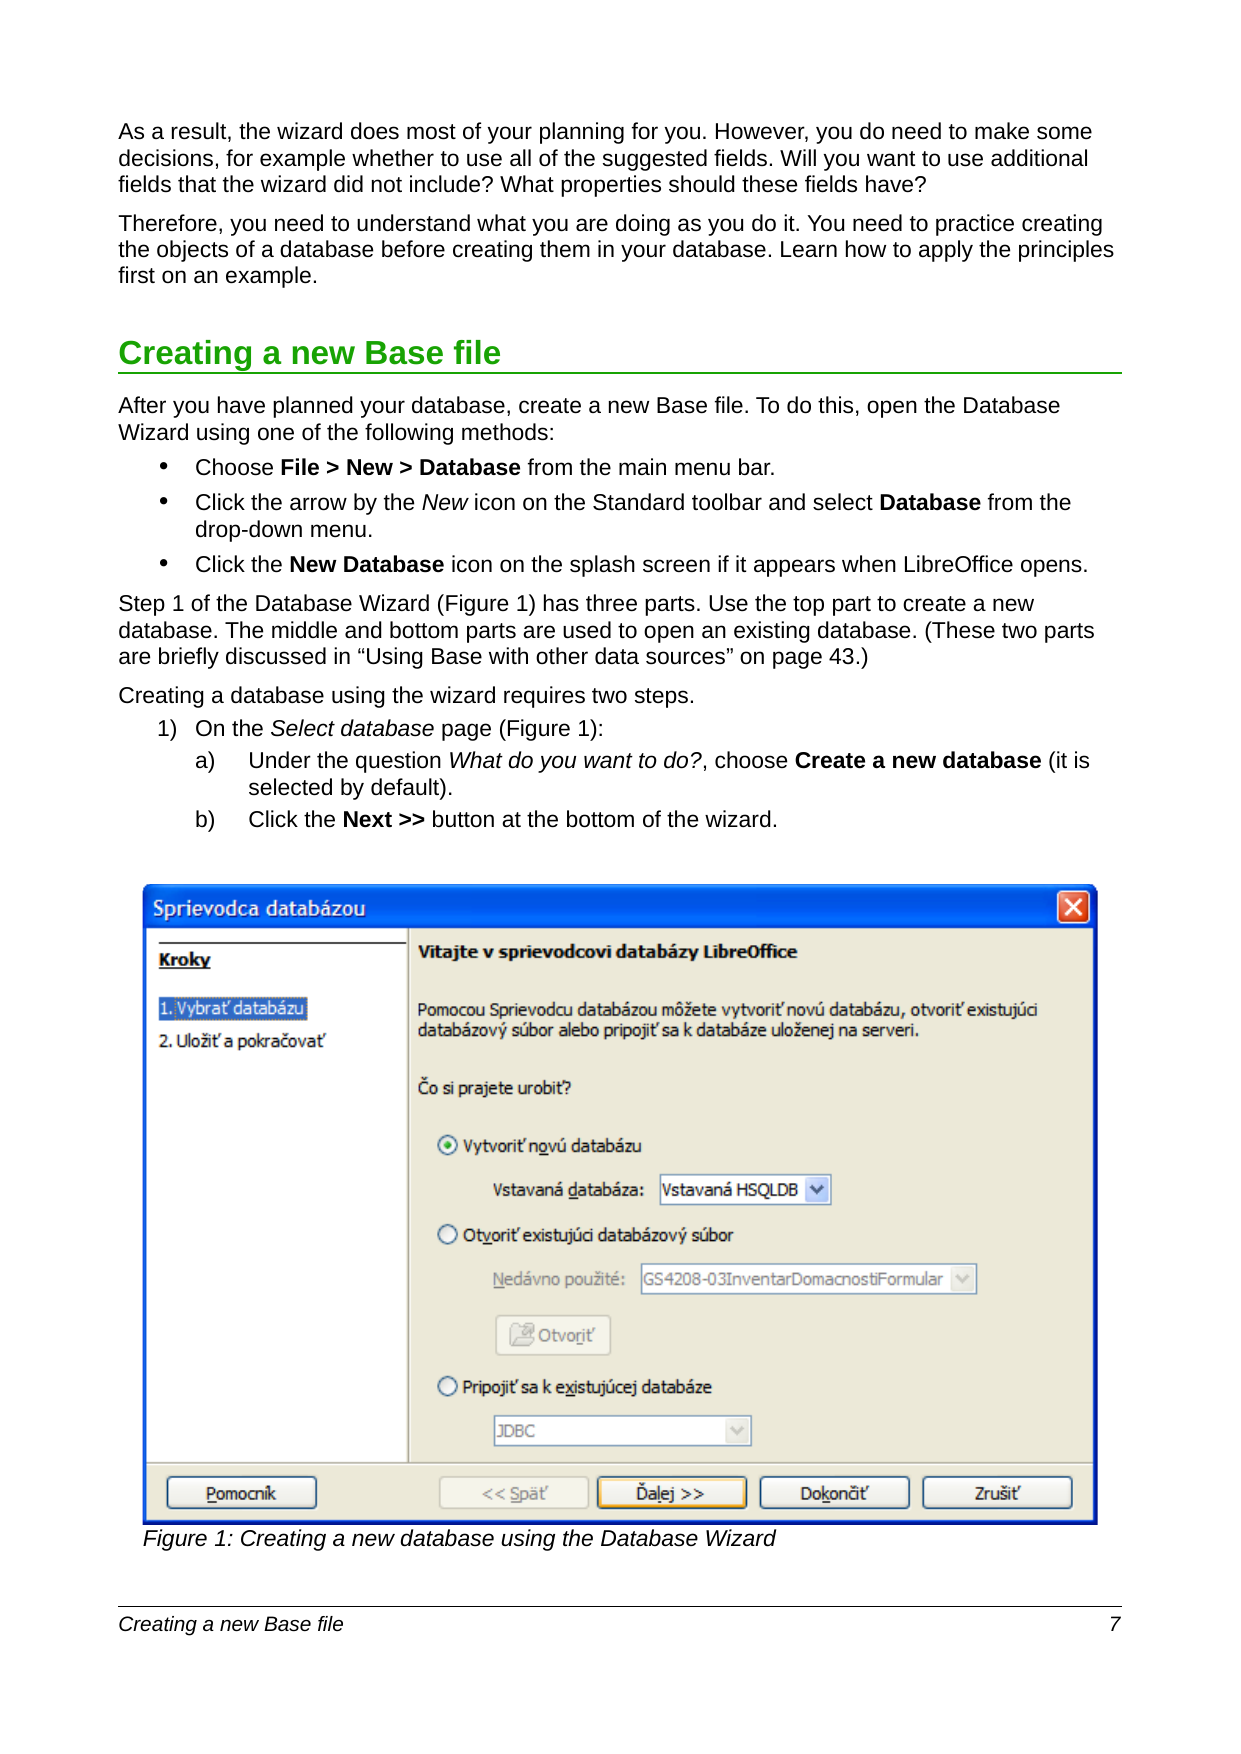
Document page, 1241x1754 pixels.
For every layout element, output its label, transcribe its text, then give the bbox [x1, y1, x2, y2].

list Click the Next >> button at the bottom of the wizard. [195, 806, 1122, 833]
list Choose File > New > Database from the main menu bar. [156, 452, 1122, 481]
list Click the arrow by the New icon on the Standard toolbar and select Database from the drop-down menu. [156, 487, 1122, 543]
subtitle Creating a new Base file [118, 333, 1122, 372]
list Click the New Database icon on the splash screen if it appears when LibreOffice opens. [156, 549, 1122, 578]
text Figure 1: Creating a new database using the Database Wizard [143, 1525, 1097, 1551]
picture [142, 884, 1098, 1525]
text Therefore, you need to understand what you are doing as you do it. You need to practice creating the objects of a database before creating them in your database. Learn how to apply the principles first on an example. [118, 210, 1122, 289]
list Under the question What do you want to do?, choose Create a new database (it is selected by default). [195, 747, 1122, 800]
text Step 1 of the Database Wizard (Figure 1) has three parts. Use the top part to create a new database. The middle and bottom parts are used to open an existing database. (These two parts are briefly discussed in “Using Base with other data sources” on page 43.) [118, 590, 1122, 669]
list Creating a database using the wizard requires two steps. [118, 682, 1122, 708]
list On the Select database page (Figure 1): [177, 715, 1122, 741]
list After you have planned your database, create a new Base file. To do this, open the Database Wizard using one of the following methods: [118, 392, 1122, 445]
text As a result, the wizard does most of your planning for you. However, you do need to make some decisions, for example whether to use all of the suggested fields. Will you want to use additional fields that the wizard did not include? What properties should these fields have? [118, 118, 1122, 197]
